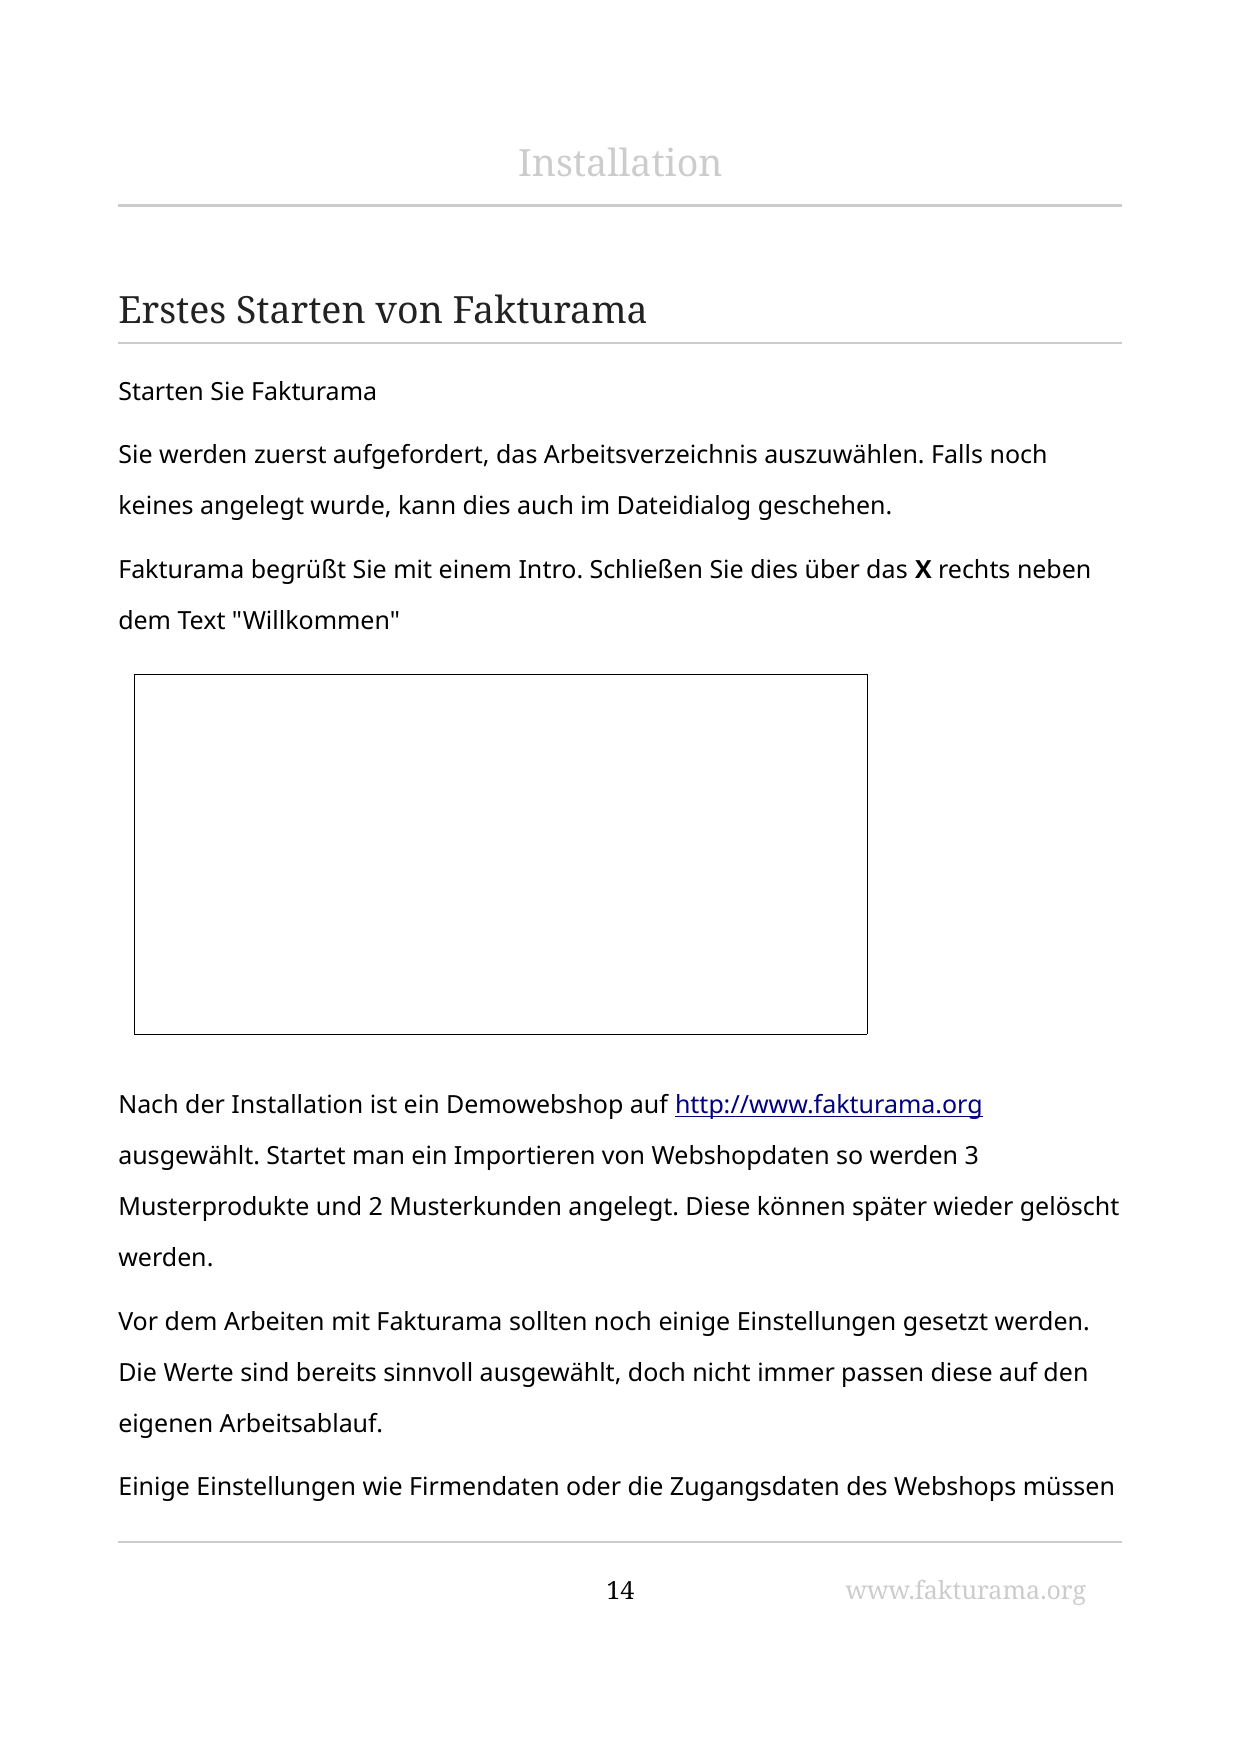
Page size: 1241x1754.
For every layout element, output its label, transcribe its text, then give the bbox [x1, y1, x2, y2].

text Starten Sie Fakturama [118, 373, 1122, 407]
text Sie werden zuerst aufgefordert, das Arbeitsverzeichnis auszuwählen. Falls noch keines angelegt wurde, kann dies auch im Dateidialog geschehen. [118, 437, 1122, 522]
text Nach der Installation ist ein Demowebshop auf http://www.fakturama.org ausgewählt. Startet man ein Importieren von Webshopdaten so werden 3 Musterprodukte und 2 Musterkunden angelegt. Diese können später wieder gelöscht werden. [118, 1087, 1122, 1274]
subtitle Erstes Starten von Fakturama [118, 283, 1122, 342]
text Fakturama begrüßt Sie mit einem Intro. Schließen Sie dies über das X rechts neben dem Text "Willkommen" [118, 552, 1122, 637]
text Einige Einstellungen wie Firmendaten oder die Zugangsdaten des Webshops müssen [118, 1469, 1122, 1503]
text Vor dem Arbeiten mit Fakturama sollten noch einige Einstellungen gesetzt werden. Die Werte sind bereits sinnvoll ausgewählt, doch nicht immer passen diese auf den eigenen Arbeitsablauf. [118, 1303, 1122, 1439]
